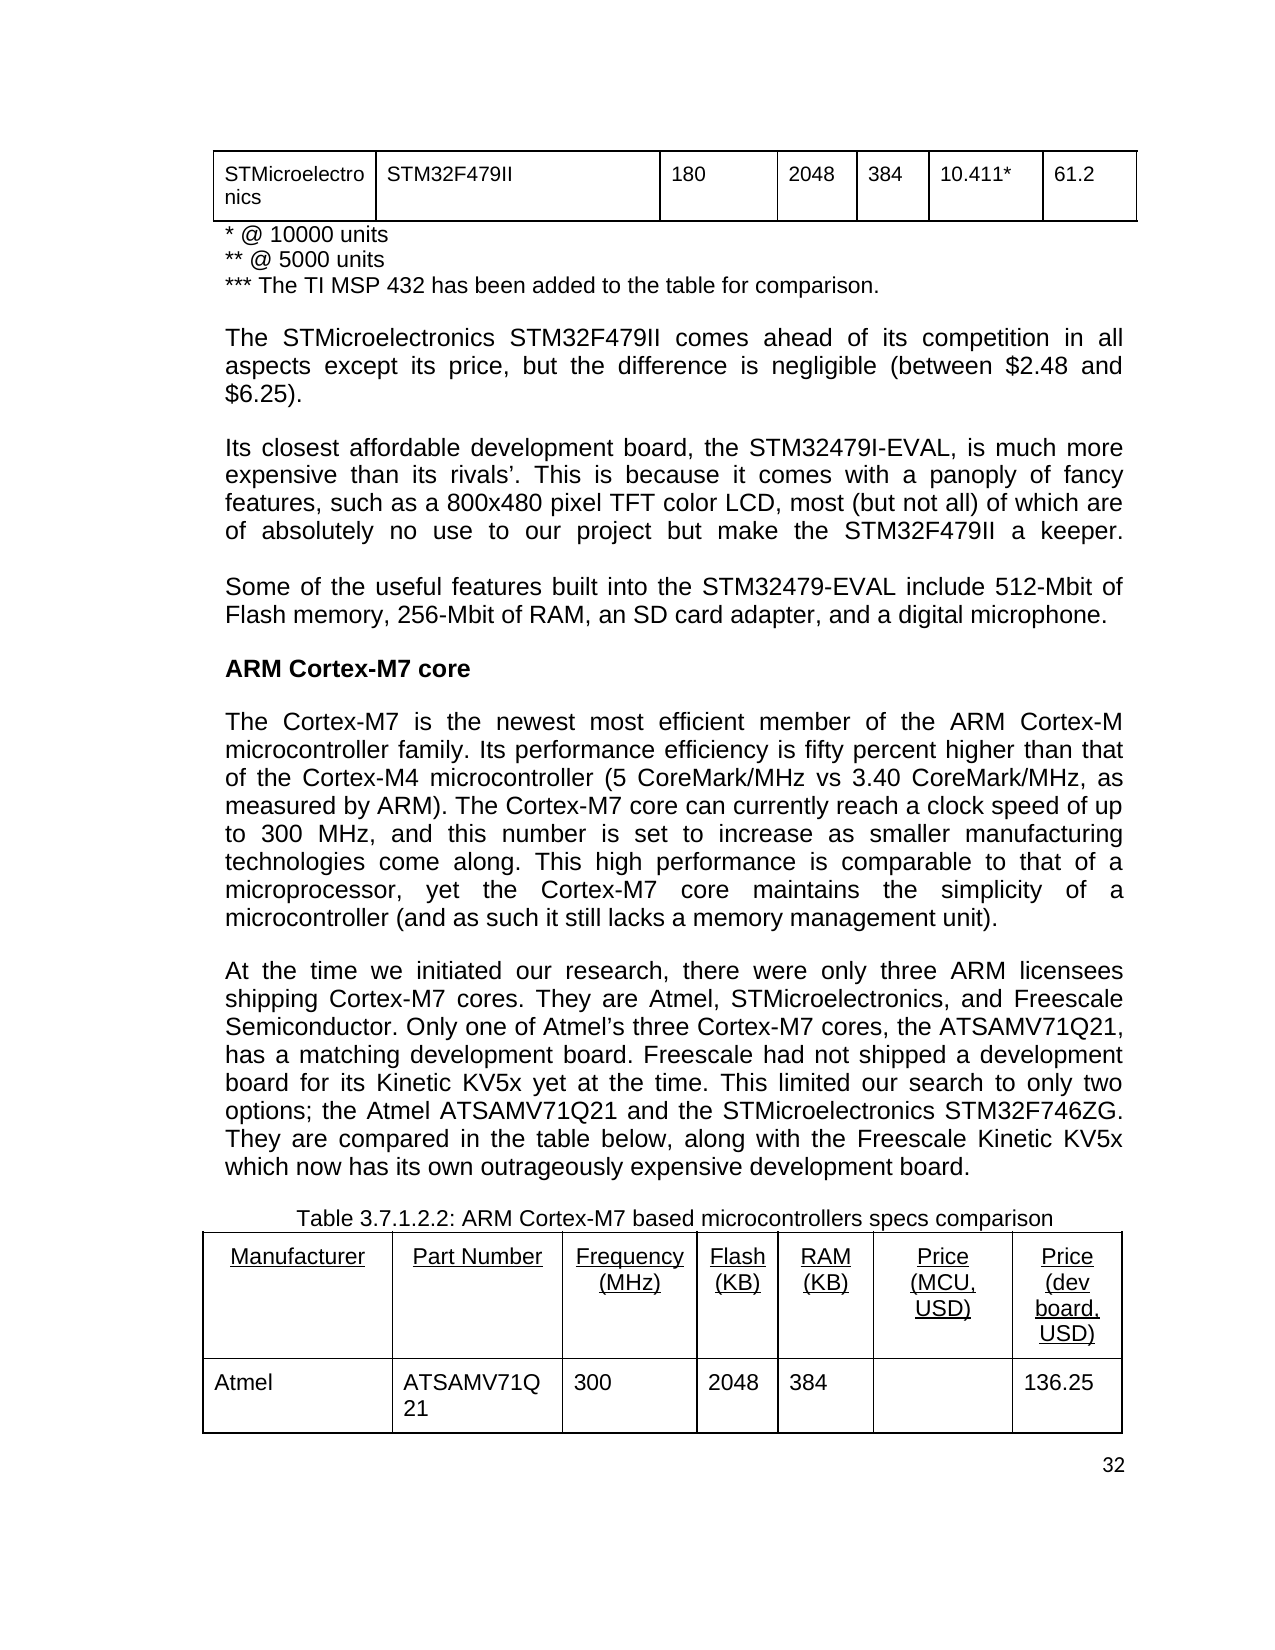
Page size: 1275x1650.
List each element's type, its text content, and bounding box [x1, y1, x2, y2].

table_cell STMicroelectronics [214, 152, 375, 220]
text The Cortex-M7 is the newest most efficient member of the ARM Cortex-M microcontroller family. Its performance efficiency is fifty percent higher than that of the Cortex-M4 microcontroller (5 CoreMark/MHz vs 3.40 CoreMark/MHz, as measured by ARM). The Cortex-M7 core can currently reach a clock speed of up to 300 MHz, and this number is set to increase as smaller manufacturing technologies come along. This high performance is comparable to that of a microprocessor, yet the Cortex-M7 core maintains the simplicity of a microcontroller (and as such it still lacks a memory management unit). [225, 708, 1125, 931]
text Table 3.7.1.2.2: ARM Cortex-M7 based microcontrollers specs comparison [225, 1206, 1125, 1231]
text The STMicroelectronics STM32F479II comes ahead of its competition in all aspects except its price, but the difference is negligible (between $2.48 and $6.25). [225, 324, 1125, 408]
table_cell STM32F479II [377, 152, 659, 220]
table_cell 2048 [698, 1359, 777, 1432]
table_header Price (dev board, USD) [1013, 1233, 1121, 1357]
table_cell [874, 1359, 1012, 1432]
table_cell 180 [661, 152, 777, 220]
table_cell Atmel [204, 1359, 392, 1432]
table_header Price (MCU, USD) [874, 1233, 1012, 1357]
text *** The TI MSP 432 has been added to the table for comparison. [225, 273, 1125, 298]
table_cell 2048 [778, 152, 856, 220]
table_header Frequency (MHz) [563, 1233, 696, 1357]
table_cell 300 [563, 1359, 696, 1432]
table_cell 384 [779, 1359, 873, 1432]
table_header Manufacturer [204, 1233, 392, 1357]
table_cell 10.411* [930, 152, 1042, 220]
text ARM Cortex-M7 core [225, 654, 1125, 682]
table_cell 61.2 [1044, 152, 1136, 220]
text ** @ 5000 units [225, 247, 1125, 273]
table_cell 384 [858, 152, 928, 220]
table_cell ATSAMV71Q21 [393, 1359, 562, 1432]
text Its closest affordable development board, the STM32479I-EVAL, is much more expensive than its rivals’. This is because it comes with a panoply of fancy features, such as a 800x480 pixel TFT color LCD, most (but not all) of which are of absolutely no use to our project but make the STM32F479II a keeper. Some of the useful features built into the STM32479-EVAL include 512-Mbit of Flash memory, 256-Mbit of RAM, an SD card adapter, and a digital microphone. [225, 433, 1125, 629]
table_header RAM (KB) [779, 1233, 873, 1357]
table_header Part Number [393, 1233, 562, 1357]
text * @ 10000 units [225, 222, 1125, 247]
table_cell 136.25 [1013, 1359, 1121, 1432]
text At the time we initiated our research, there were only three ARM licensees shipping Cortex-M7 cores. They are Atmel, STMicroelectronics, and Freescale Semiconductor. Only one of Atmel’s three Cortex-M7 cores, the ATSAMV71Q21, has a matching development board. Freescale had not shipped a development board for its Kinetic KV5x yet at the time. This limited our search to only two options; the Atmel ATSAMV71Q21 and the STMicroelectronics STM32F746ZG. They are compared in the table below, along with the Freescale Kinetic KV5x which now has its own outrageously expensive development board. [225, 957, 1125, 1180]
table_header Flash (KB) [698, 1233, 777, 1357]
